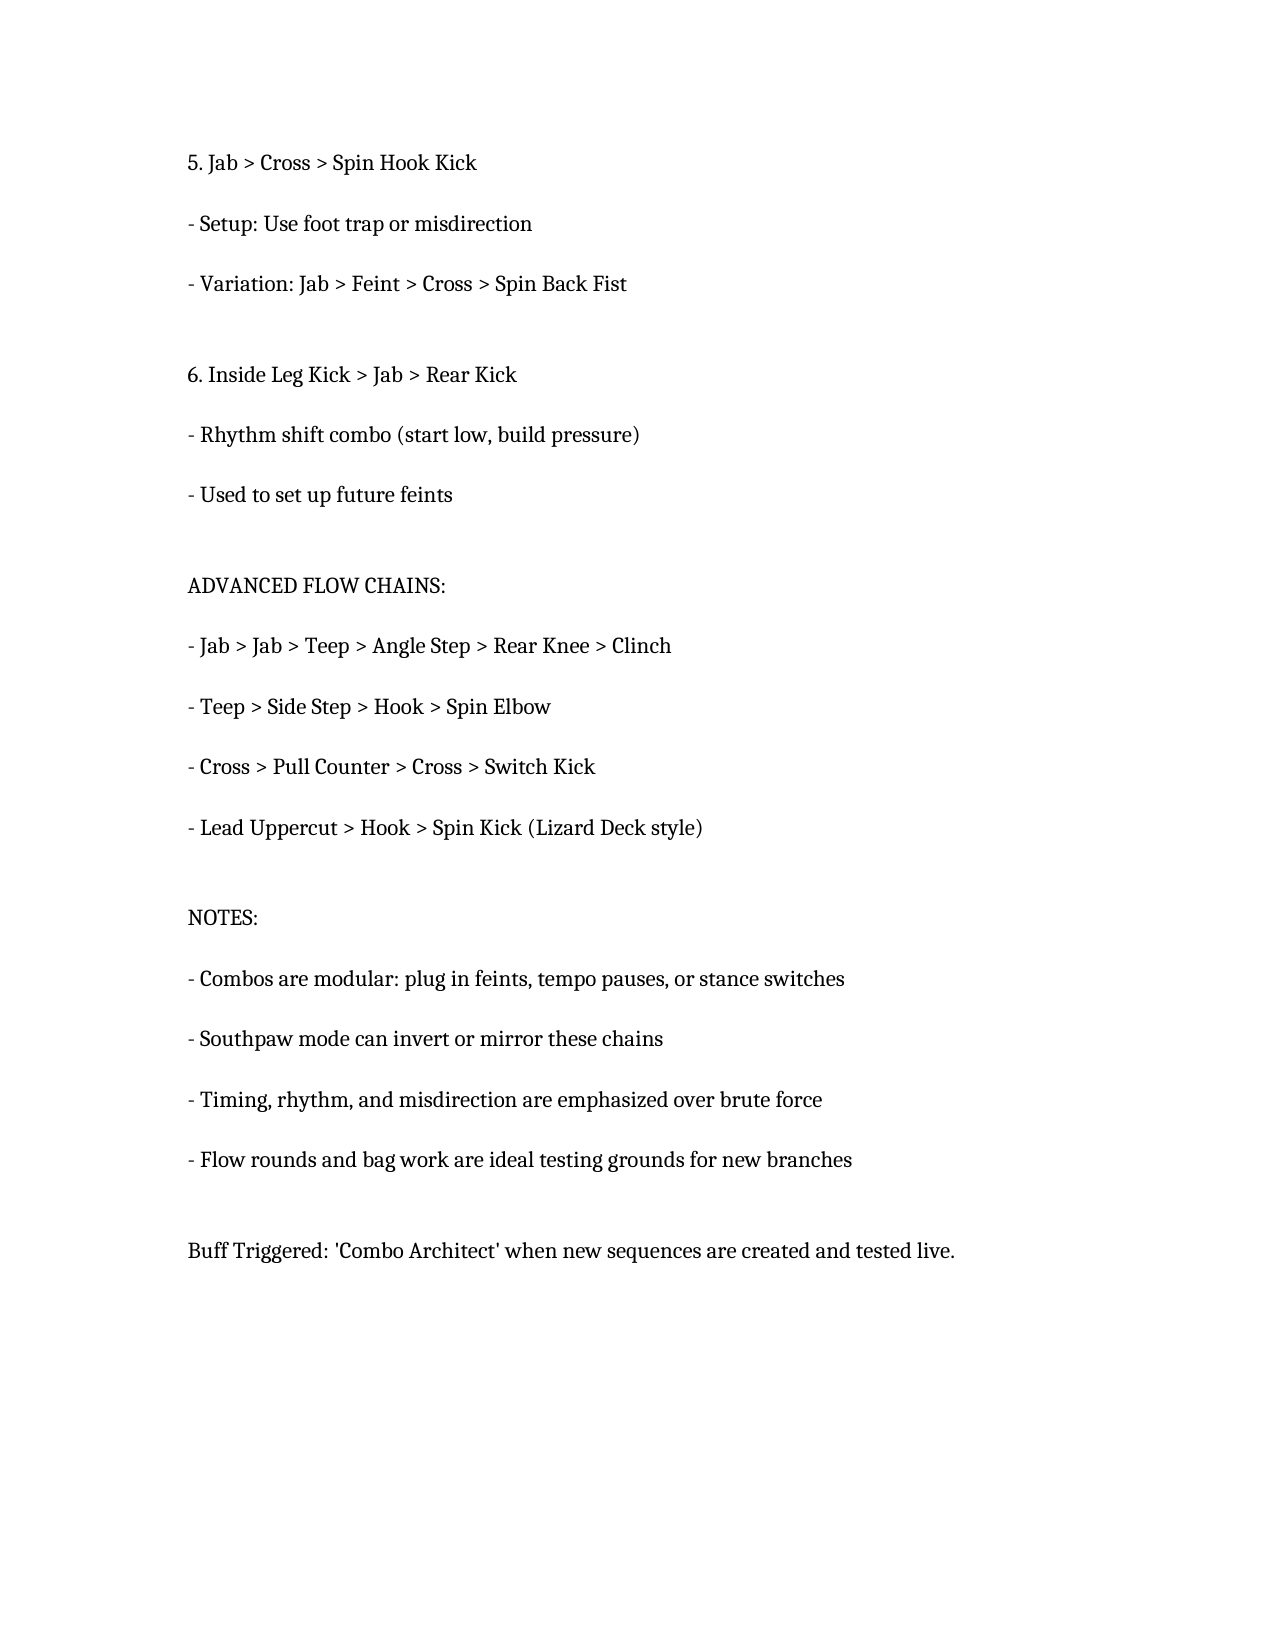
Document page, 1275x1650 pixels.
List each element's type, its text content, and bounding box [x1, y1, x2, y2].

text 5. Jab > Cross > Spin Hook Kick - Setup: Use foot trap or misdirection - Variation: Jab > Feint > Cross > Spin Back Fist 6. Inside Leg Kick > Jab > Rear Kick - Rhythm shift combo (start low, build pressure) - Used to set up future feints ADVANCED FLOW CHAINS: - Jab > Jab > Teep > Angle Step > Rear Knee > Clinch - Teep > Side Step > Hook > Spin Elbow - Cross > Pull Counter > Cross > Switch Kick - Lead Uppercut > Hook > Spin Kick (Lizard Deck style) NOTES: - Combos are modular: plug in feints, tempo pauses, or stance switches - Southpaw mode can invert or mirror these chains - Timing, rhythm, and misdirection are emphasized over brute force - Flow rounds and bag work are ideal testing grounds for new branches Buff Triggered: 'Combo Architect' when new sequences are created and tested live. [187, 150, 1087, 1324]
